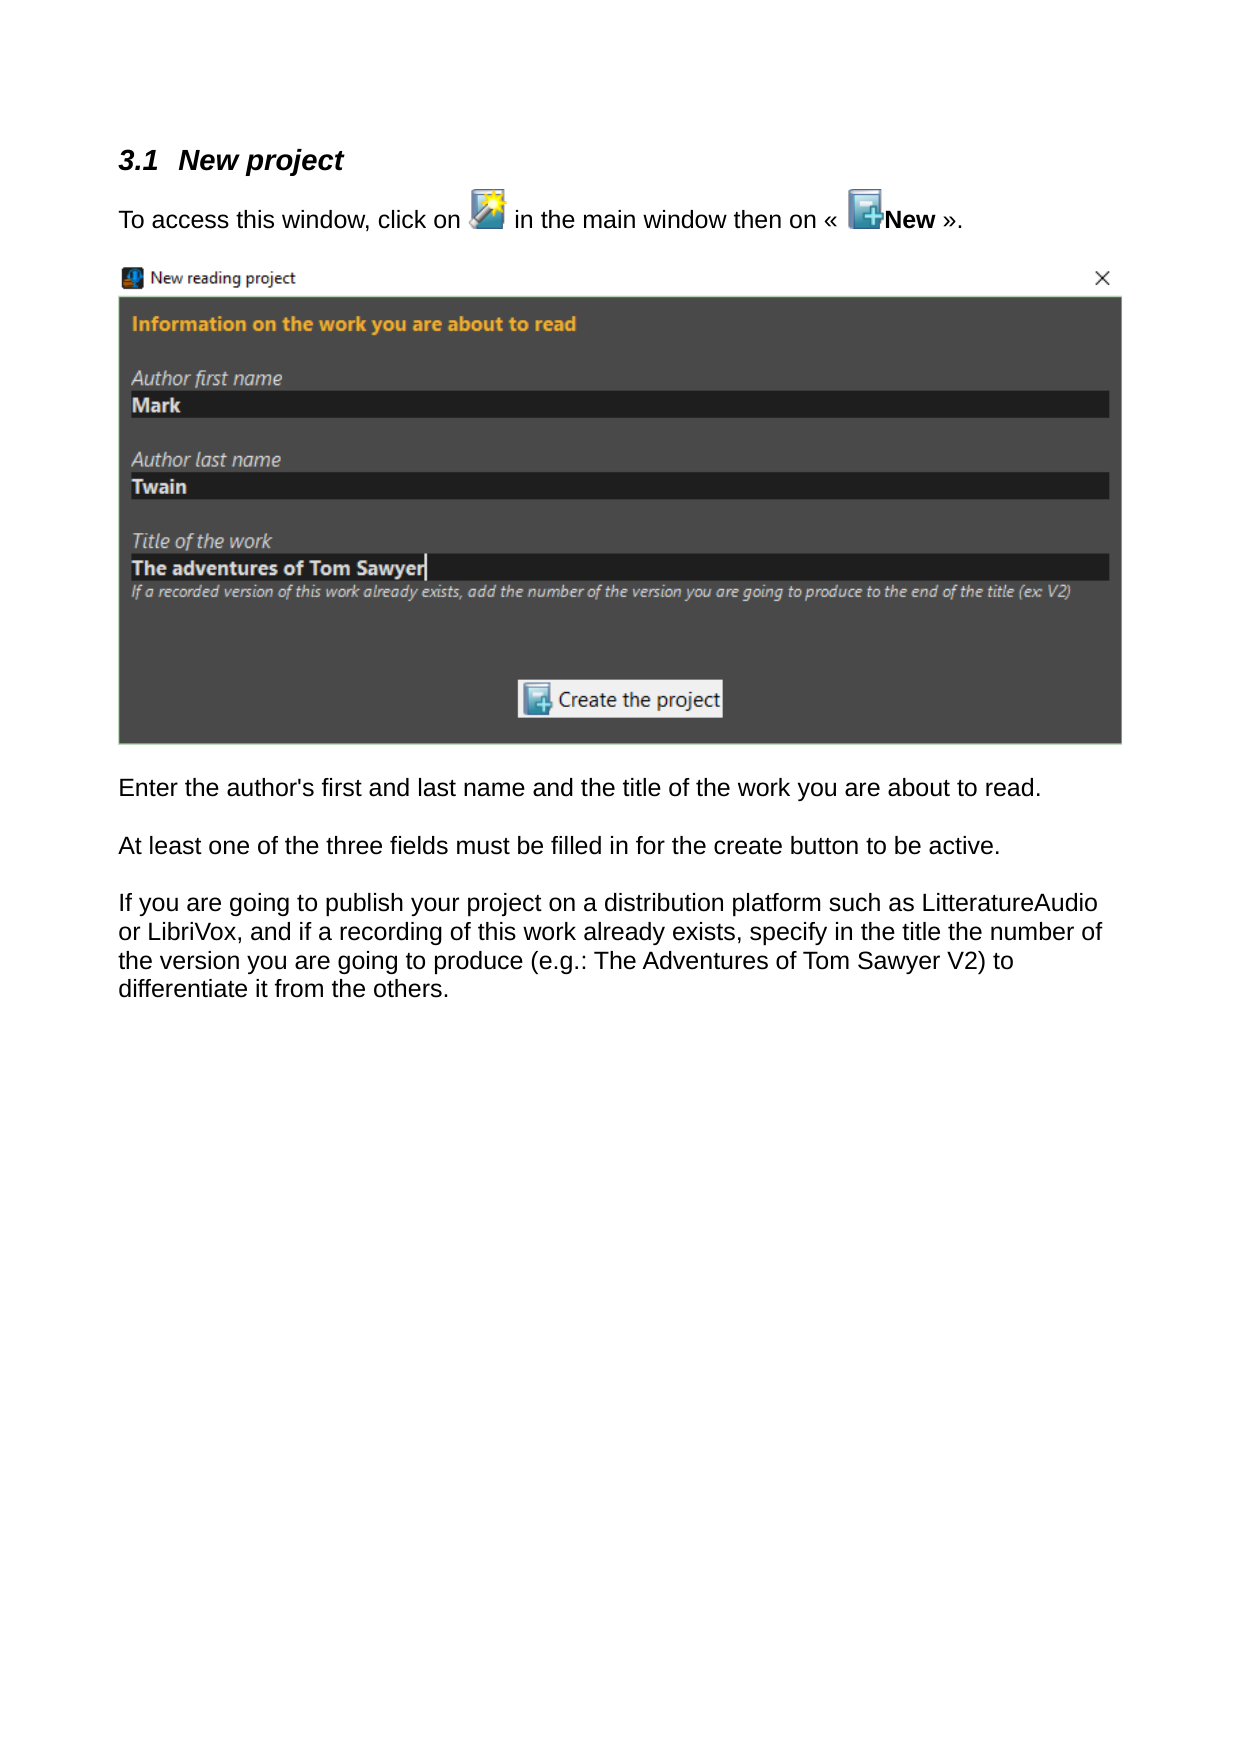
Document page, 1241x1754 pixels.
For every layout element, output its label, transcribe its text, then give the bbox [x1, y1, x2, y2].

text To access this window, click on in the main window then on « New ». [118, 189, 1122, 233]
picture [845, 189, 884, 229]
picture [118, 262, 1123, 745]
text If you are going to publish your project on a distribution platform such as LitteratureAudio or LibriVox, and if a recording of this work already exists, specify in the title the number of the version you are going to produce (e.g.: The Adventures of Tom Sawyer V2) to differentiate it from the others. [118, 888, 1122, 1003]
picture [468, 189, 508, 229]
text Enter the author's first and last name and the title of the work you are about to read. [118, 773, 1122, 802]
subtitle New project [118, 143, 1122, 177]
text At least one of the three fields must be filled in for the create button to be active. [118, 831, 1122, 859]
